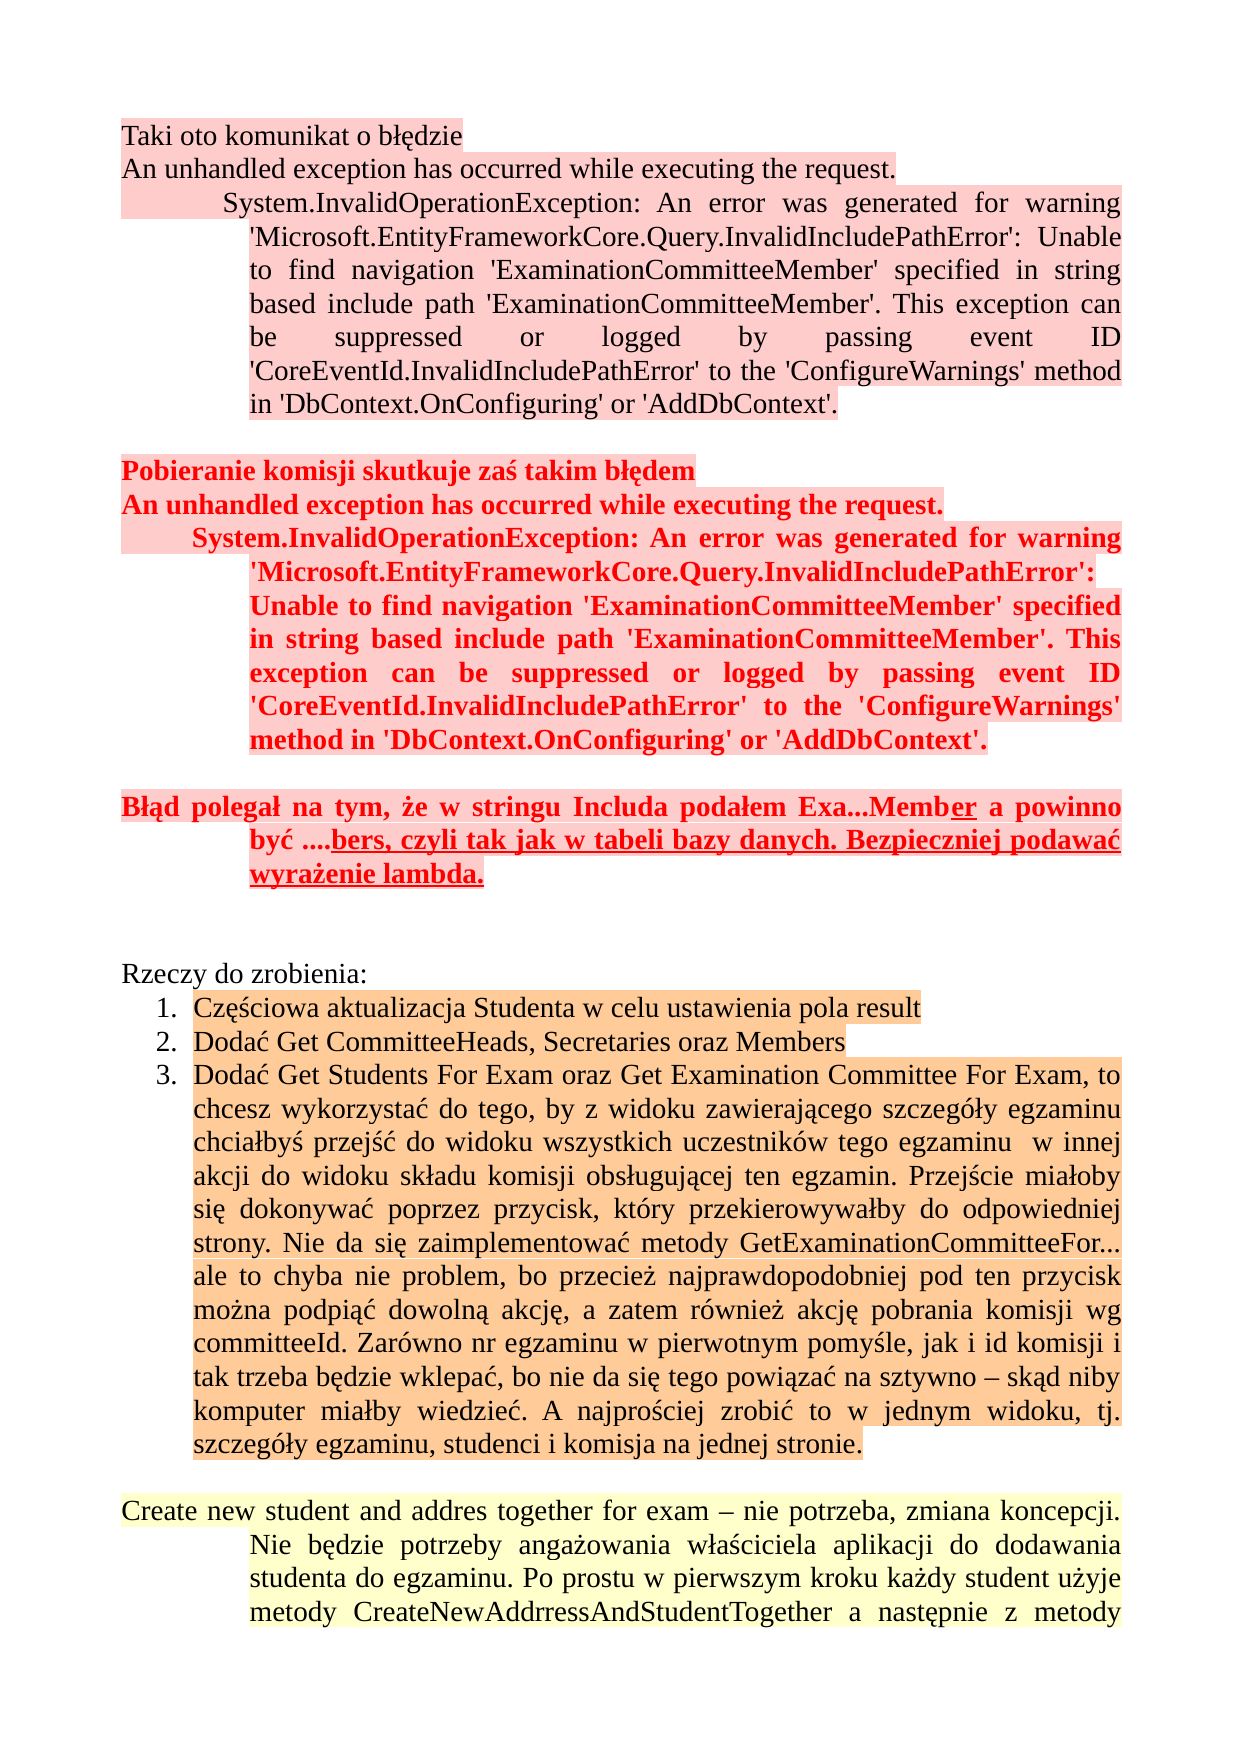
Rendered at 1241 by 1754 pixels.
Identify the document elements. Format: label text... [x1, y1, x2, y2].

list Dodać Get Students For Exam oraz Get Examination Committee For Exam, to chcesz wykorzystać do tego, by z widoku zawierającego szczegóły egzaminu chciałbyś przejść do widoku wszystkich uczestników tego egzaminu w innej akcji do widoku składu komisji obsługującej ten egzamin. Przejście miałoby się dokonywać poprzez przycisk, który przekierowywałby do odpowiedniej strony. Nie da się zaimplementować metody GetExaminationCommitteeFor... ale to chyba nie problem, bo przecież najprawdopodobniej pod ten przycisk można podpiąć dowolną akcję, a zatem również akcję pobrania komisji wg committeeId. Zarówno nr egzaminu w pierwotnym pomyśle, jak i id komisji i tak trzeba będzie wklepać, bo nie da się tego powiązać na sztywno – skąd niby komputer miałby wiedzieć. A najprościej zrobić to w jednym widoku, tj. szczegóły egzaminu, studenci i komisja na jednej stronie. [156, 1057, 1122, 1460]
list Dodać Get CommitteeHeads, Secretaries oraz Members [156, 1024, 1122, 1057]
text An unhandled exception has occurred while executing the request. [121, 487, 1122, 521]
list Częściowa aktualizacja Studenta w celu ustawienia pola result [156, 990, 1122, 1024]
text Taki oto komunikat o błędzie [121, 118, 1122, 152]
text Rzeczy do zrobienia: [121, 957, 1122, 990]
text Błąd polegał na tym, że w stringu Includa podałem Exa...Member a powinno być ....bers, czyli tak jak w tabeli bazy danych. Bezpieczniej podawać wyrażenie lambda. [121, 789, 1122, 889]
text An unhandled exception has occurred while executing the request. [121, 152, 1122, 185]
text Create new student and addres together for exam – nie potrzeba, zmiana koncepcji. Nie będzie potrzeby angażowania właściciela aplikacji do dodawania studenta do egzaminu. Po prostu w pierwszym kroku każdy student użyje metody CreateNewAddrressAndStudentTogether a następnie z metody [121, 1493, 1122, 1627]
text System.InvalidOperationException: An error was generated for warning 'Microsoft.EntityFrameworkCore.Query.InvalidIncludePathError': Unable to find navigation 'ExaminationCommitteeMember' specified in string based include path 'ExaminationCommitteeMember'. This exception can be suppressed or logged by passing event ID 'CoreEventId.InvalidIncludePathError' to the 'ConfigureWarnings' method in 'DbContext.OnConfiguring' or 'AddDbContext'. [121, 185, 1122, 420]
text Pobieranie komisji skutkuje zaś takim błędem [121, 453, 1122, 487]
text System.InvalidOperationException: An error was generated for warning 'Microsoft.EntityFrameworkCore.Query.InvalidIncludePathError': Unable to find navigation 'ExaminationCommitteeMember' specified in string based include path 'ExaminationCommitteeMember'. This exception can be suppressed or logged by passing event ID 'CoreEventId.InvalidIncludePathError' to the 'ConfigureWarnings' method in 'DbContext.OnConfiguring' or 'AddDbContext'. [121, 521, 1122, 755]
